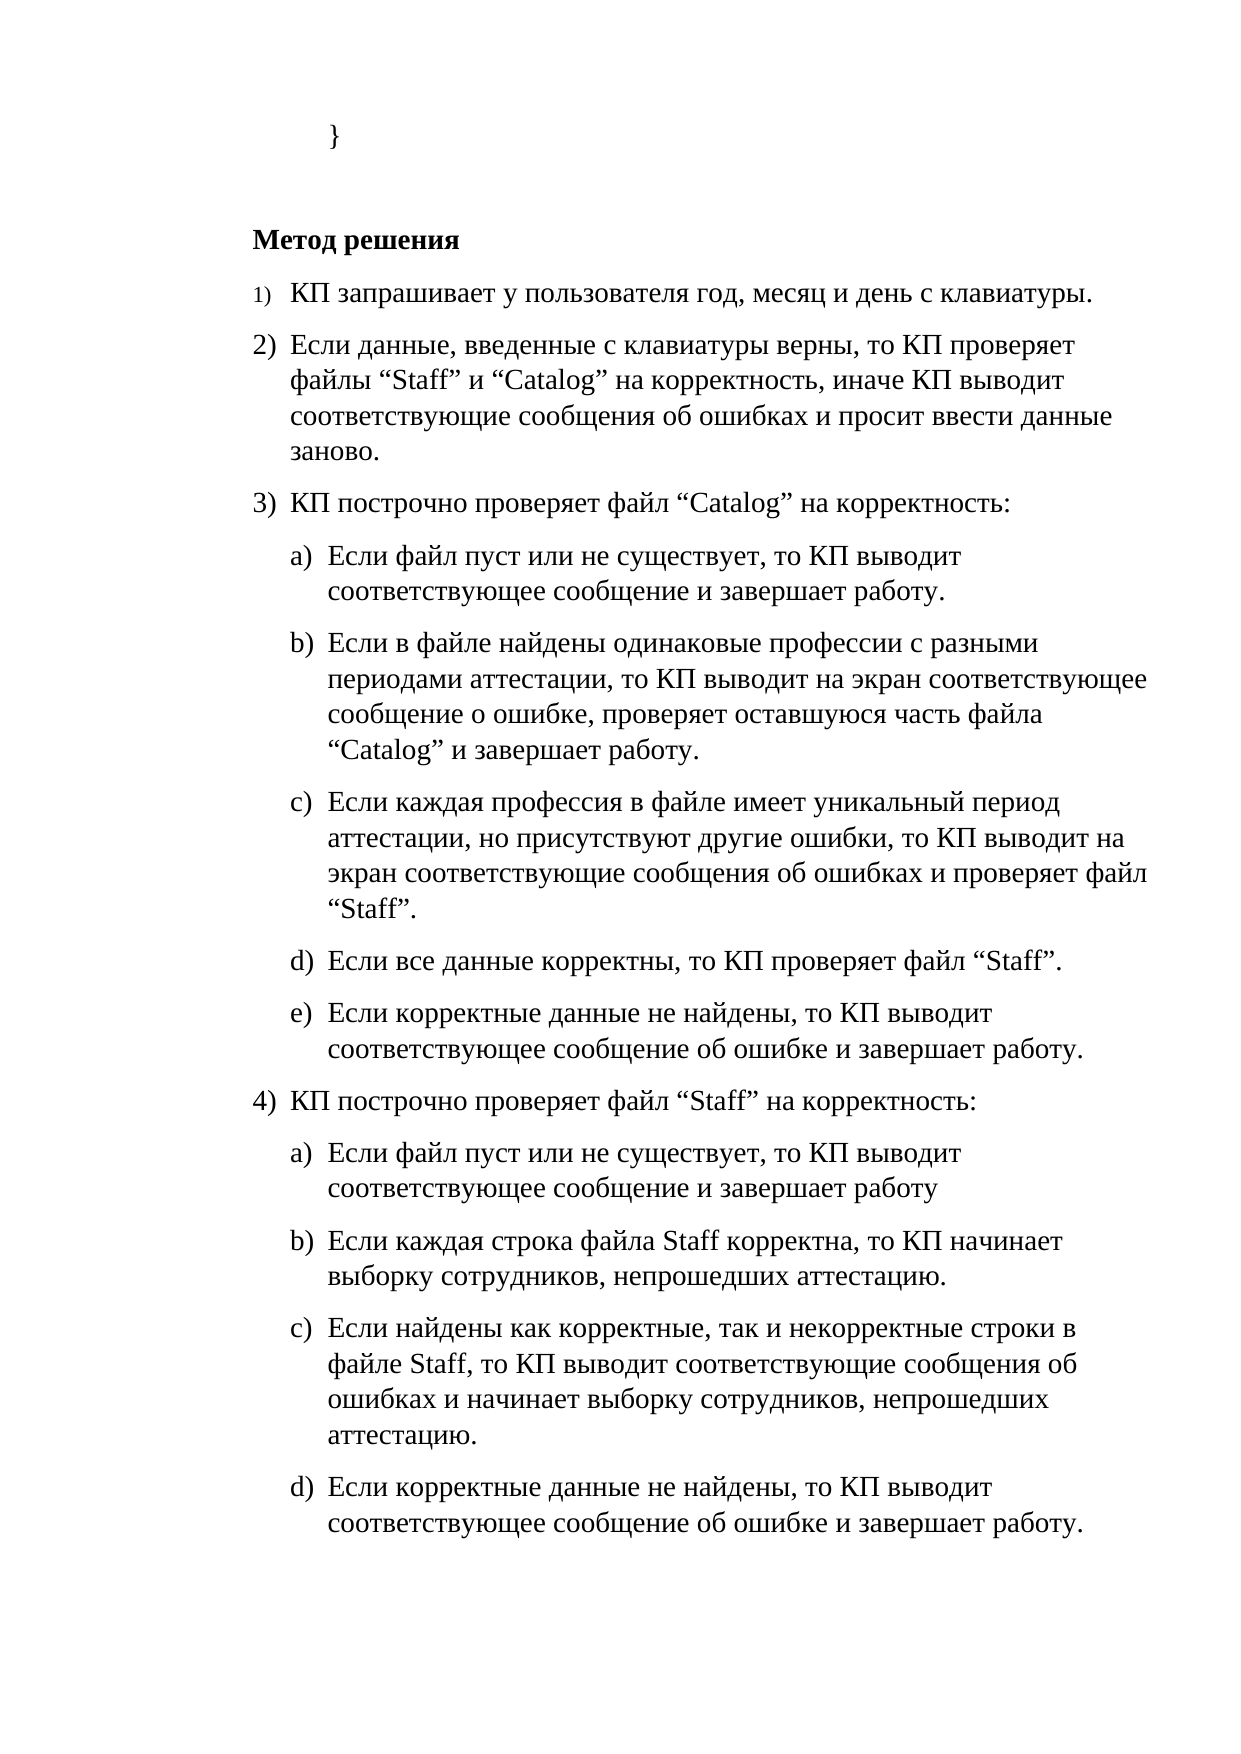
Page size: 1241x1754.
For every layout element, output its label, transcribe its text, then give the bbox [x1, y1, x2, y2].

list Если каждая строка файла Staff корректна, то КП начинает выборку сотрудников, непрошедших аттестацию. [290, 1223, 1152, 1292]
list Если данные, введенные с клавиатуры верны, то КП проверяет файлы “Staff” и “Catalog” на корректность, иначе КП выводит соответствующие сообщения об ошибках и просит ввести данные заново. [252, 327, 1152, 467]
list Если каждая профессия в файле имеет уникальный период аттестации, но присутствуют другие ошибки, то КП выводит на экран соответствующие сообщения об ошибках и проверяет файл “Staff”. [290, 784, 1152, 924]
list Если найдены как корректные, так и некорректные строки в файле Staff, то КП выводит соответствующие сообщения об ошибках и начинает выборку сотрудников, непрошедших аттестацию. [290, 1311, 1152, 1451]
list Если файл пуст или не существует, то КП выводит соответствующее сообщение и завершает работу [290, 1135, 1152, 1204]
list Если корректные данные не найдены, то КП выводит соответствующее сообщение об ошибке и завершает работу. [290, 1469, 1152, 1538]
list Метод решения [215, 222, 1152, 256]
list Если файл пуст или не существует, то КП выводит соответствующее сообщение и завершает работу. [290, 538, 1152, 607]
list КП запрашивает у пользователя год, месяц и день с клавиатуры. [252, 275, 1152, 308]
list Если все данные корректны, то КП проверяет файл “Staff”. [290, 943, 1152, 977]
list Если корректные данные не найдены, то КП выводит соответствующее сообщение об ошибке и завершает работу. [290, 995, 1152, 1064]
list КП построчно проверяет файл “Staff” на корректность: [252, 1083, 1152, 1116]
list } [290, 118, 1152, 152]
list Если в файле найдены одинаковые профессии с разными периодами аттестации, то КП выводит на экран соответствующее сообщение о ошибке, проверяет оставшуюся часть файла “Catalog” и завершает работу. [290, 626, 1152, 766]
list КП построчно проверяет файл “Catalog” на корректность: [252, 486, 1152, 519]
